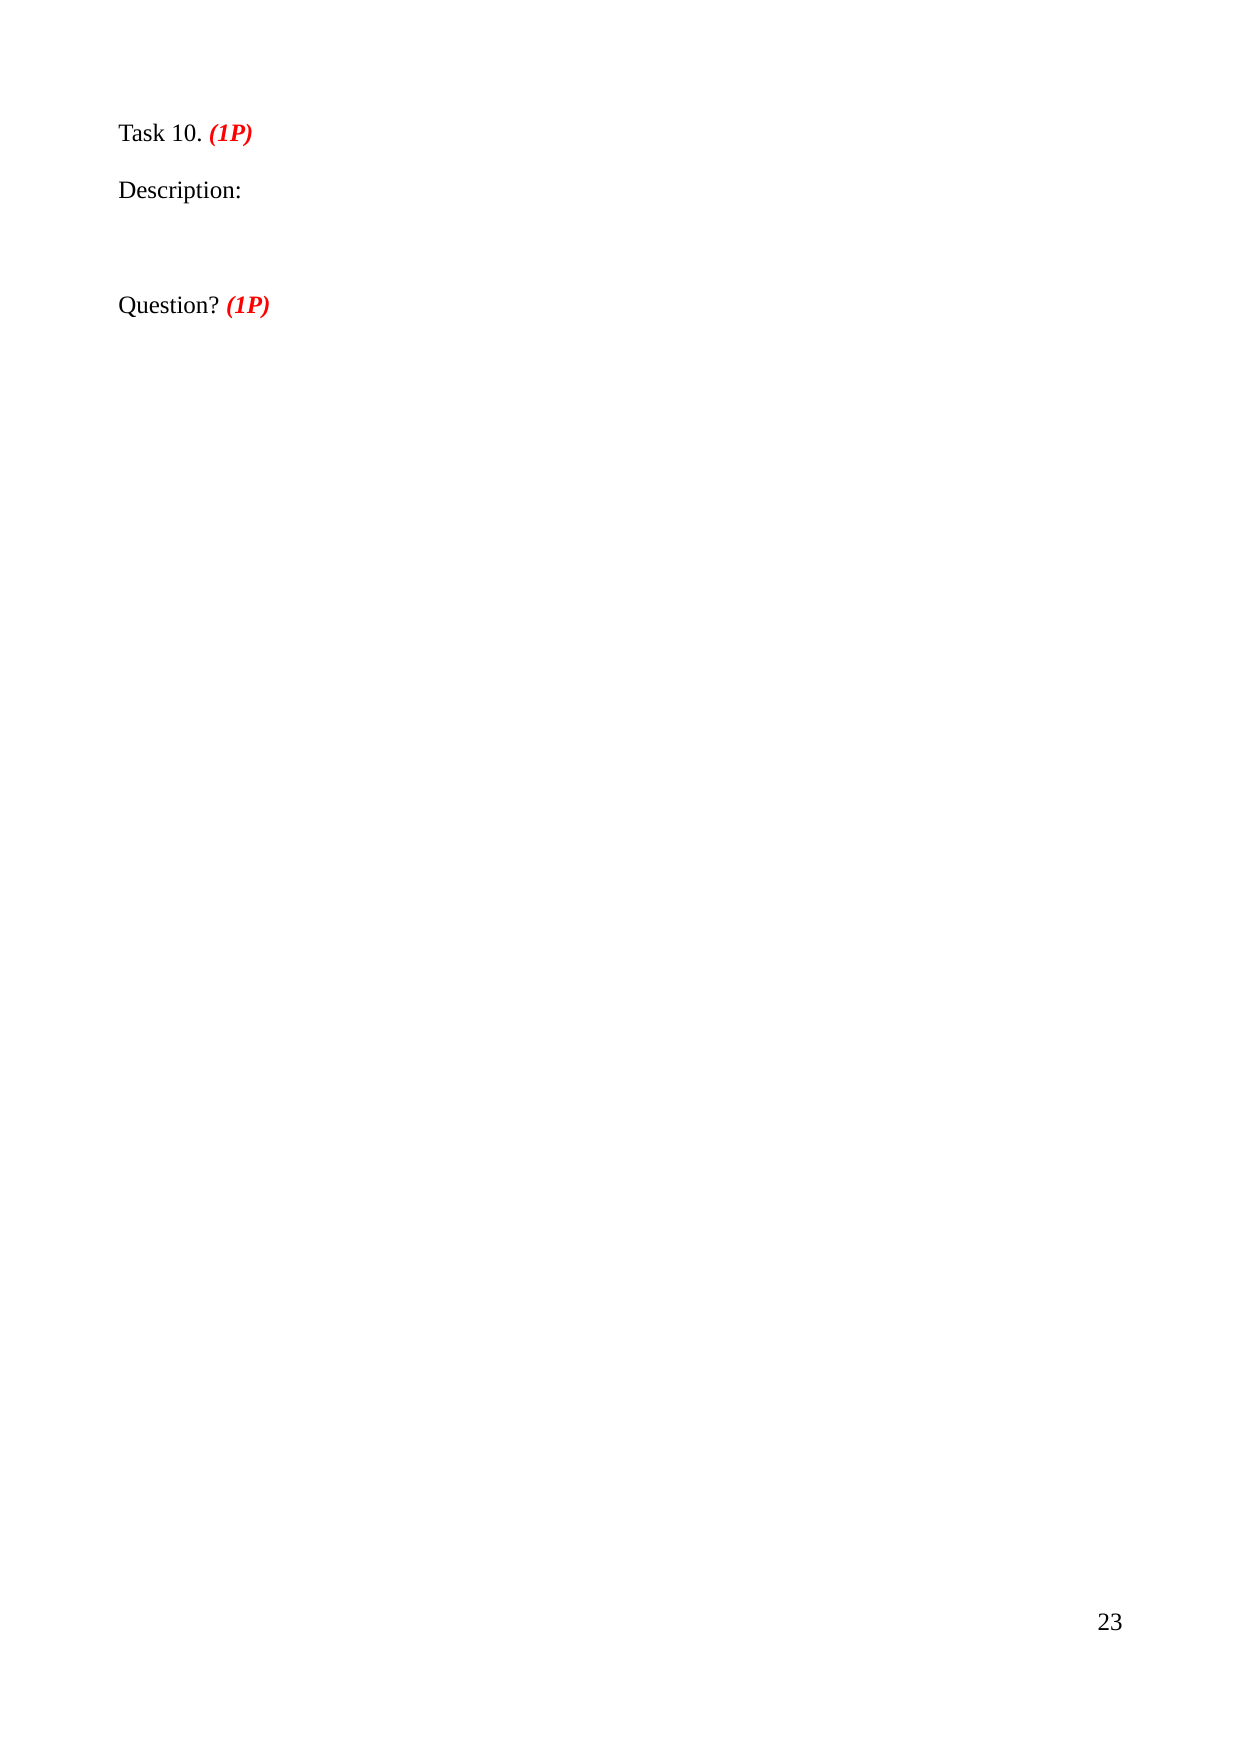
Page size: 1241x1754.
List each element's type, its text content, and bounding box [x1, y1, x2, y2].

text Question? (1P) [118, 291, 1122, 319]
text Task 10. (1P) [118, 118, 1122, 147]
text Description: [118, 176, 1122, 204]
